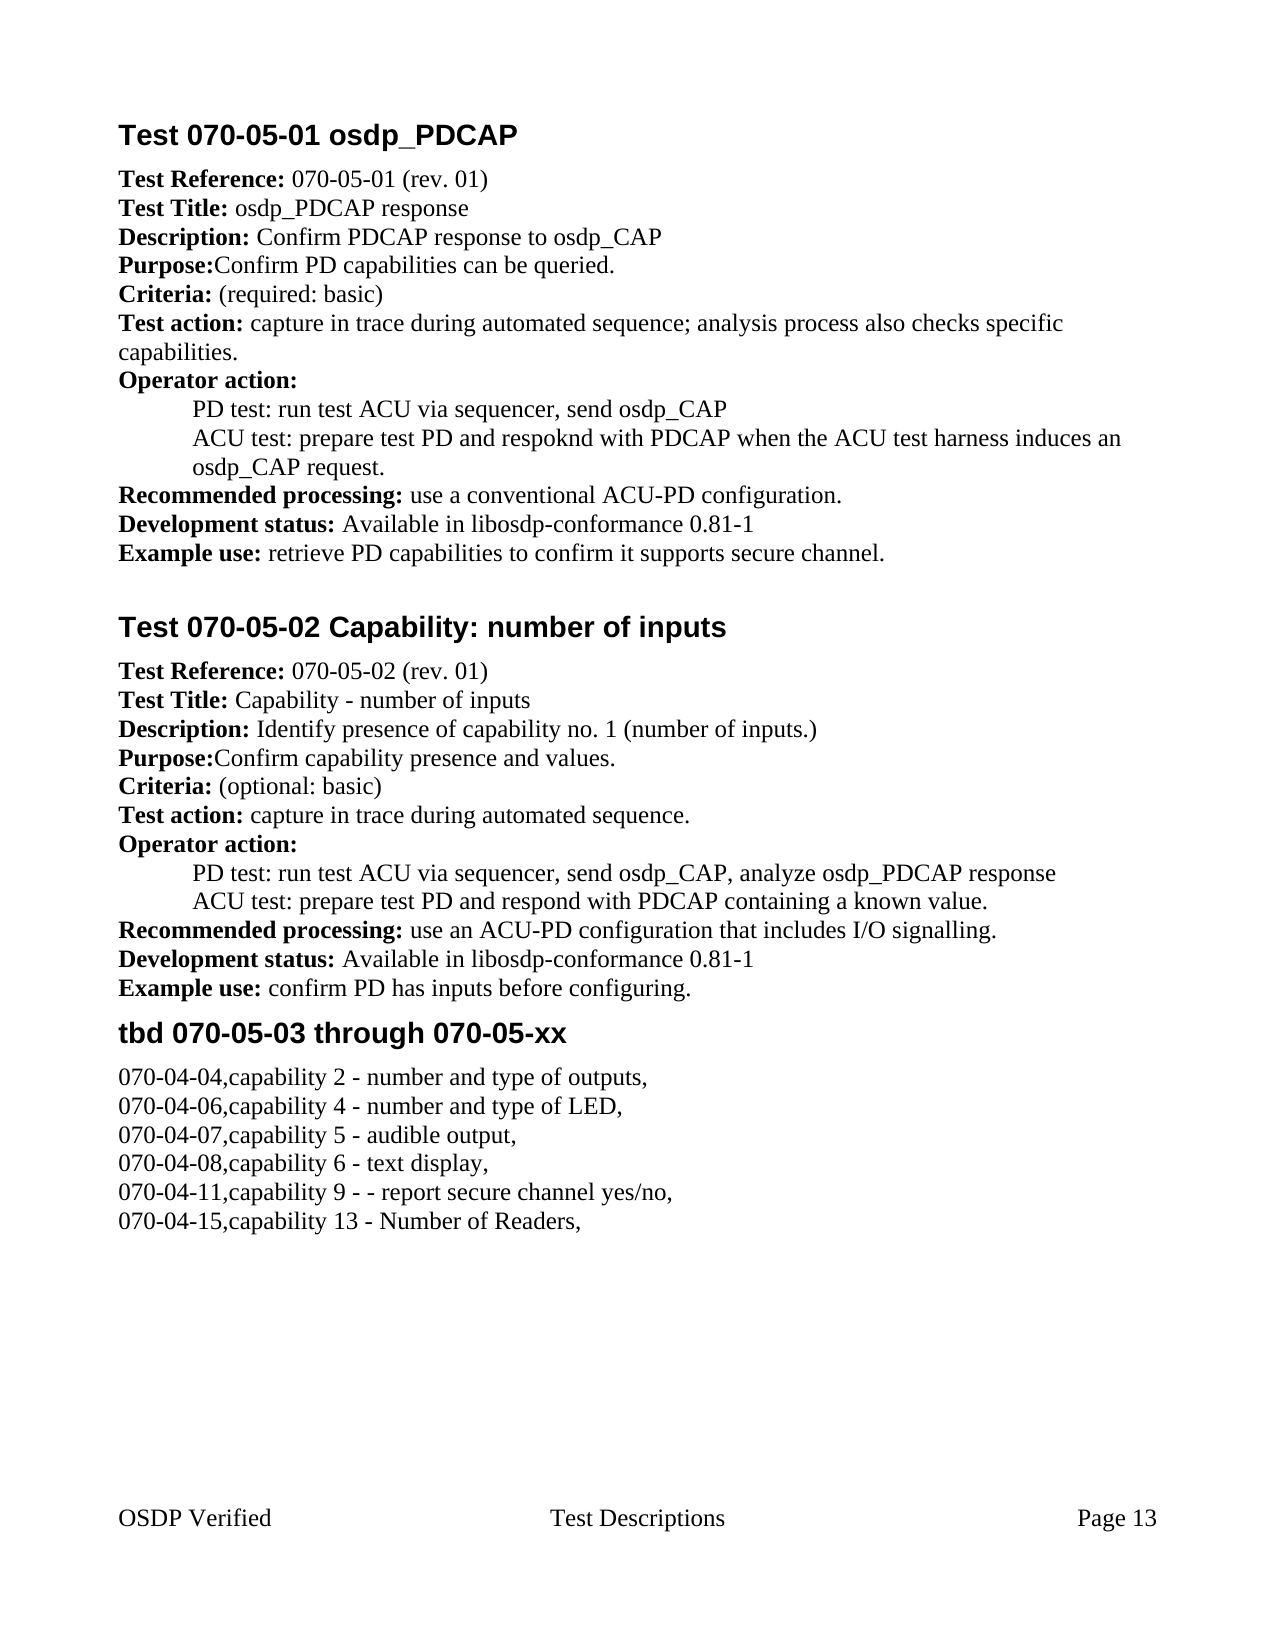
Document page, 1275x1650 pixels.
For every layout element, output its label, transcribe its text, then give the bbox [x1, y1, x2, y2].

text Purpose:Confirm capability presence and values. [118, 743, 1157, 771]
text Test Title: Capability - number of inputs [118, 685, 1157, 714]
text PD test: run test ACU via sequencer, send osdp_CAP [118, 394, 1157, 423]
subtitle Test 070-05-02 Capability: number of inputs [118, 610, 1157, 644]
text 070-04-06,capability 4 - number and type of LED, [118, 1091, 1157, 1120]
text ACU test: prepare test PD and respoknd with PDCAP when the ACU test harness induces an osdp_CAP request. [192, 423, 1157, 481]
text Operator action: [118, 366, 1157, 394]
text ACU test: prepare test PD and respond with PDCAP containing a known value. [192, 886, 1157, 915]
text Recommended processing: use an ACU-PD configuration that includes I/O signalling. [118, 915, 1157, 944]
text 070-04-11,capability 9 - - report secure channel yes/no, [118, 1177, 1157, 1206]
text Purpose:Confirm PD capabilities can be queried. [118, 251, 1157, 279]
text Development status: Available in libosdp-conformance 0.81-1 [118, 509, 1157, 538]
text Description: Confirm PDCAP response to osdp_CAP [118, 222, 1157, 251]
text PD test: run test ACU via sequencer, send osdp_CAP, analyze osdp_PDCAP response [118, 858, 1157, 886]
text Development status: Available in libosdp-conformance 0.81-1 [118, 944, 1157, 973]
text Test action: capture in trace during automated sequence; analysis process also checks specific capabilities. [118, 308, 1157, 366]
text Recommended processing: use a conventional ACU-PD configuration. [118, 481, 1157, 509]
text Example use: confirm PD has inputs before configuring. [118, 973, 1157, 1001]
text 070-04-04,capability 2 - number and type of outputs, [118, 1062, 1157, 1091]
text Description: Identify presence of capability no. 1 (number of inputs.) [118, 714, 1157, 743]
text Test Reference: 070-05-01 (rev. 01) [118, 164, 1157, 193]
text Operator action: [118, 829, 1157, 858]
text Test Title: osdp_PDCAP response [118, 193, 1157, 222]
text Test Reference: 070-05-02 (rev. 01) [118, 656, 1157, 685]
text 070-04-15,capability 13 - Number of Readers, [118, 1206, 1157, 1235]
subtitle Test 070-05-01 osdp_PDCAP [118, 118, 1157, 152]
subtitle tbd 070-05-03 through 070-05-xx [118, 1016, 1157, 1050]
text 070-04-08,capability 6 - text display, [118, 1148, 1157, 1177]
text Criteria: (optional: basic) [118, 771, 1157, 800]
text 070-04-07,capability 5 - audible output, [118, 1120, 1157, 1148]
text Test action: capture in trace during automated sequence. [118, 800, 1157, 829]
text Example use: retrieve PD capabilities to confirm it supports secure channel. [118, 538, 1157, 567]
text Criteria: (required: basic) [118, 279, 1157, 308]
